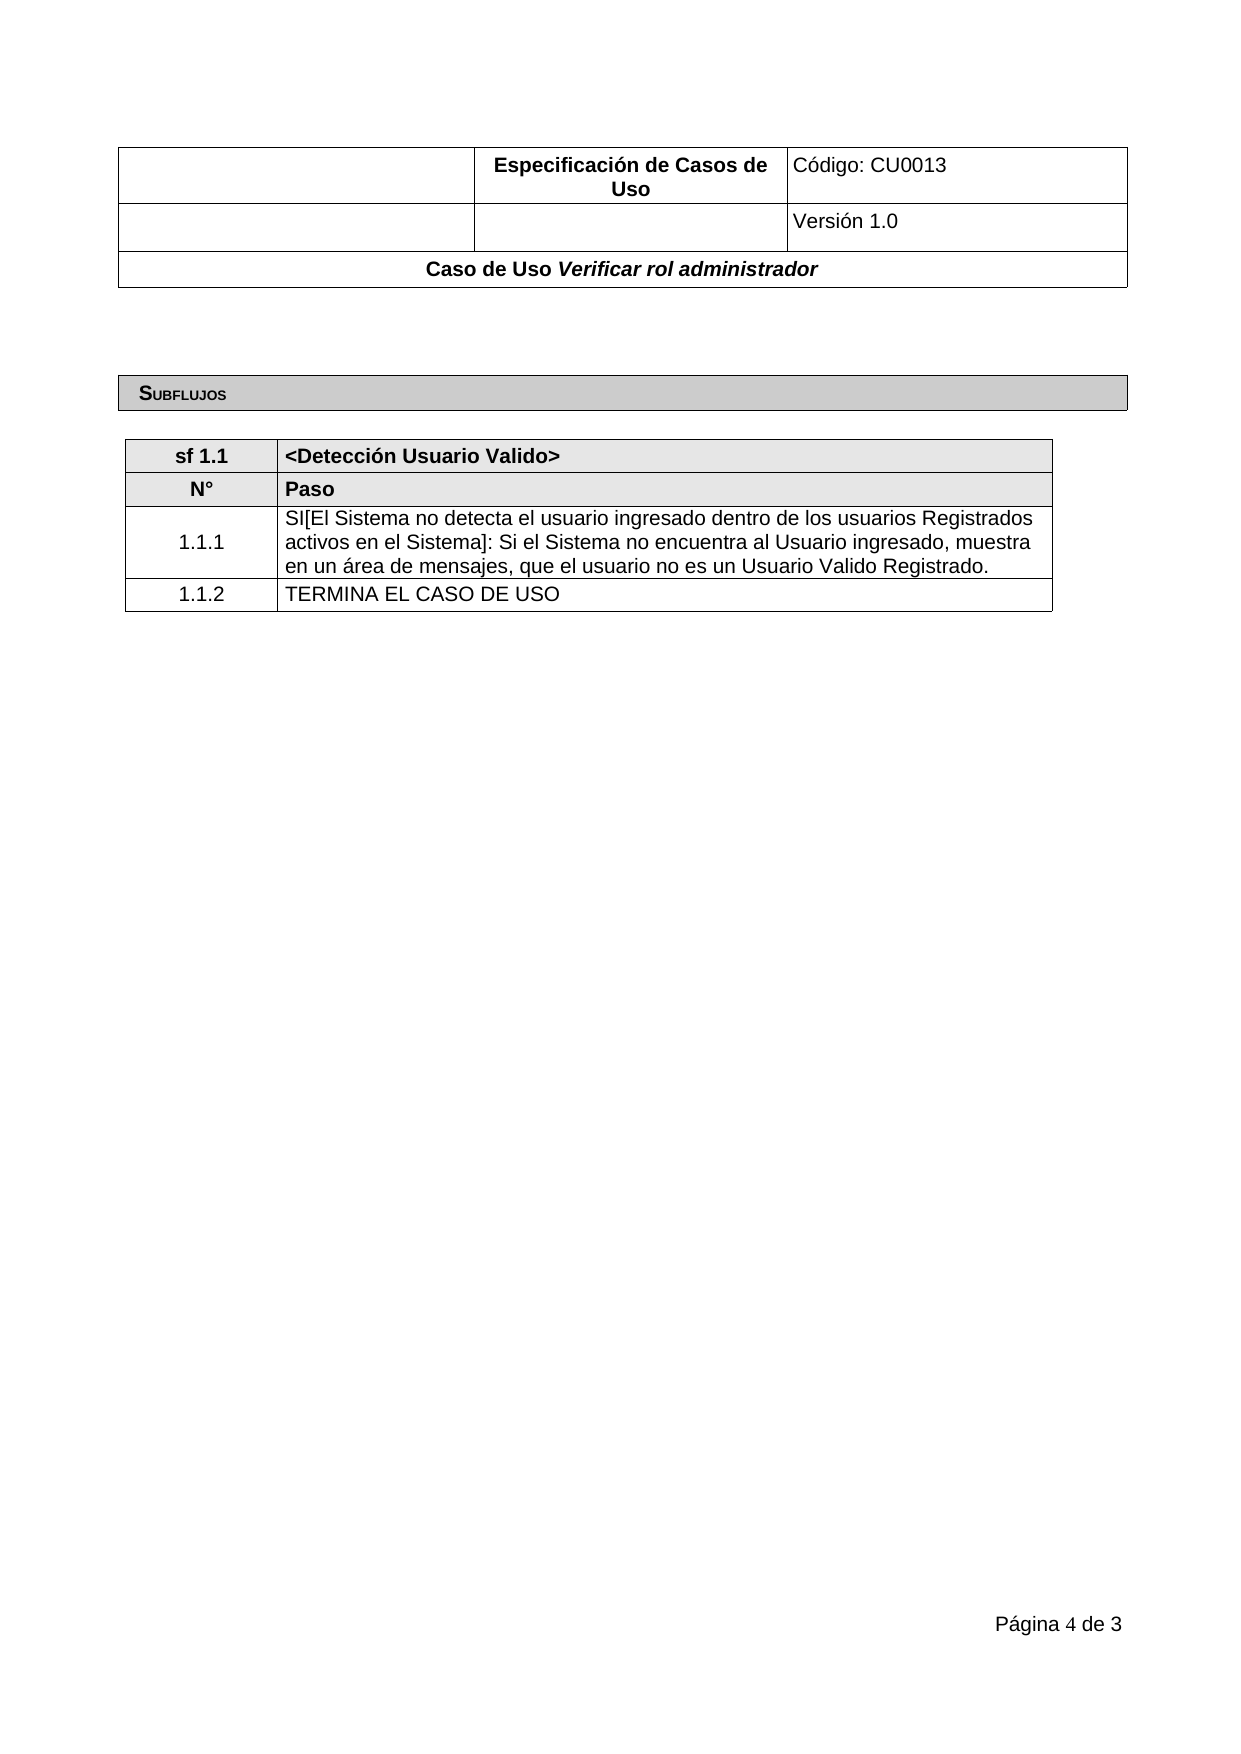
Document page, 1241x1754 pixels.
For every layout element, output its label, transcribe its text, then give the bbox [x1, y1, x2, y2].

table_header sf 1.1 [126, 440, 277, 472]
table_cell N° [126, 473, 277, 506]
table_cell SI[El Sistema no detecta el usuario ingresado dentro de los usuarios Registrados activos en el Sistema]: Si el Sistema no encuentra al Usuario ingresado, muestra en un área de mensajes, que el usuario no es un Usuario Valido Registrado. [278, 507, 1052, 578]
table_header <Detección Usuario Valido> [278, 440, 1052, 472]
table_cell TERMINA EL CASO DE USO [278, 579, 1052, 611]
table_cell 1.1.1 [126, 507, 277, 578]
table_header Subflujos [119, 376, 1127, 410]
table_cell Paso [278, 473, 1052, 506]
table_cell 1.1.2 [126, 579, 277, 611]
